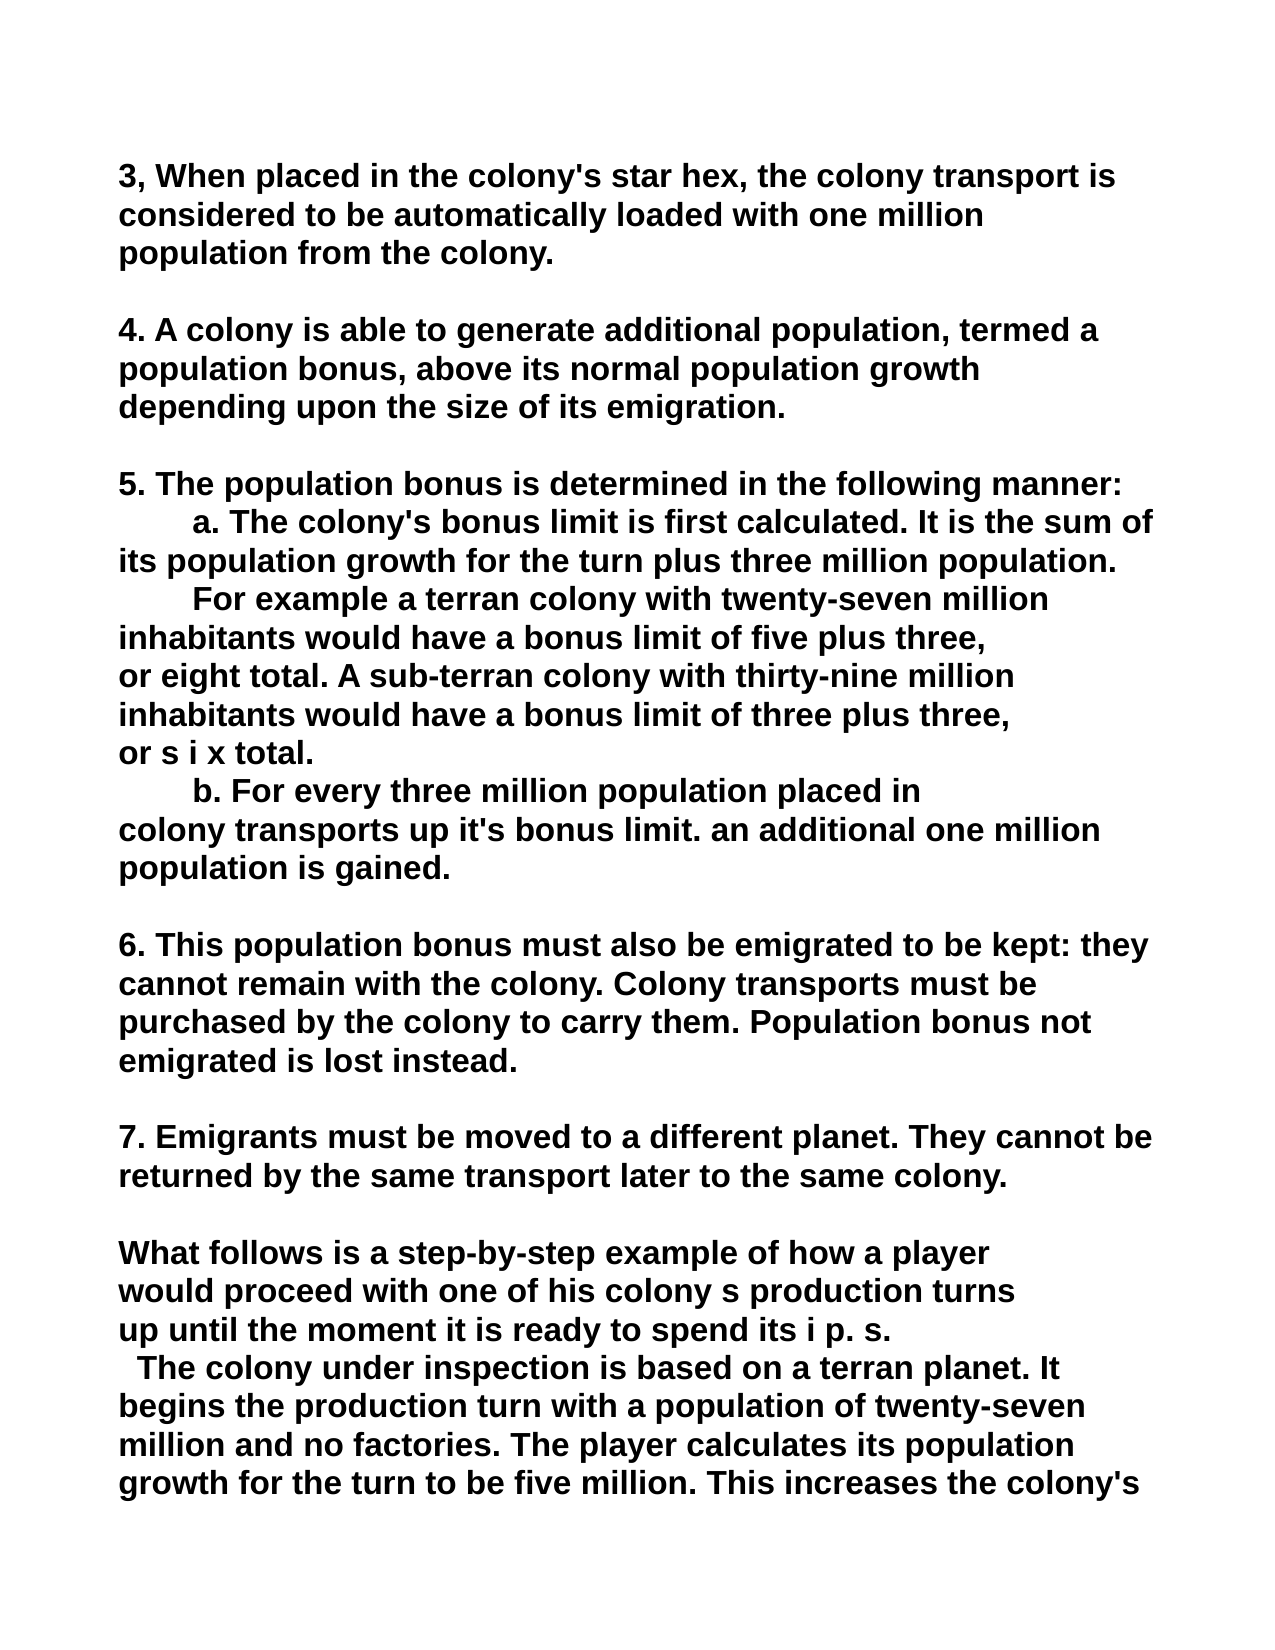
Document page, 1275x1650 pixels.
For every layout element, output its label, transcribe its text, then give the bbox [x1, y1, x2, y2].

text inhabitants would have a bonus limit of five plus three, [118, 618, 1157, 656]
text or s i x total. [118, 733, 1157, 772]
text 7. Emigrants must be moved to a different planet. They cannot be returned by the same transport later to the same colony. [118, 1117, 1157, 1194]
text a. The colony's bonus limit is first calculated. It is the sum of its population growth for the turn plus three million population. [118, 502, 1157, 579]
text b. For every three million population placed in [118, 772, 1157, 810]
text would proceed with one of his colony s production turns [118, 1271, 1157, 1310]
text colony transports up it's bonus limit. an additional one million population is gained. [118, 810, 1157, 887]
text 4. A colony is able to generate additional population, termed a population bonus, above its normal population growth depending upon the size of its emigration. [118, 310, 1157, 426]
text 3, When placed in the colony's star hex, the colony transport is considered to be automatically loaded with one million population from the colony. [118, 157, 1157, 272]
text inhabitants would have a bonus limit of three plus three, [118, 695, 1157, 733]
text For example a terran colony with twenty-seven million [118, 579, 1157, 618]
text The colony under inspection is based on a terran planet. It [118, 1348, 1157, 1387]
text 6. This population bonus must also be emigrated to be kept: they cannot remain with the colony. Colony transports must be purchased by the colony to carry them. Population bonus not emigrated is lost instead. [118, 925, 1157, 1079]
text begins the production turn with a population of twenty-seven million and no factories. The player calculates its population growth for the turn to be five million. This increases the colony's [118, 1387, 1157, 1502]
text What follows is a step-by-step example of how a player [118, 1233, 1157, 1271]
text up until the moment it is ready to spend its i p. s. [118, 1310, 1157, 1348]
text or eight total. A sub-terran colony with thirty-nine million [118, 656, 1157, 695]
text 5. The population bonus is determined in the following manner: [118, 464, 1157, 502]
